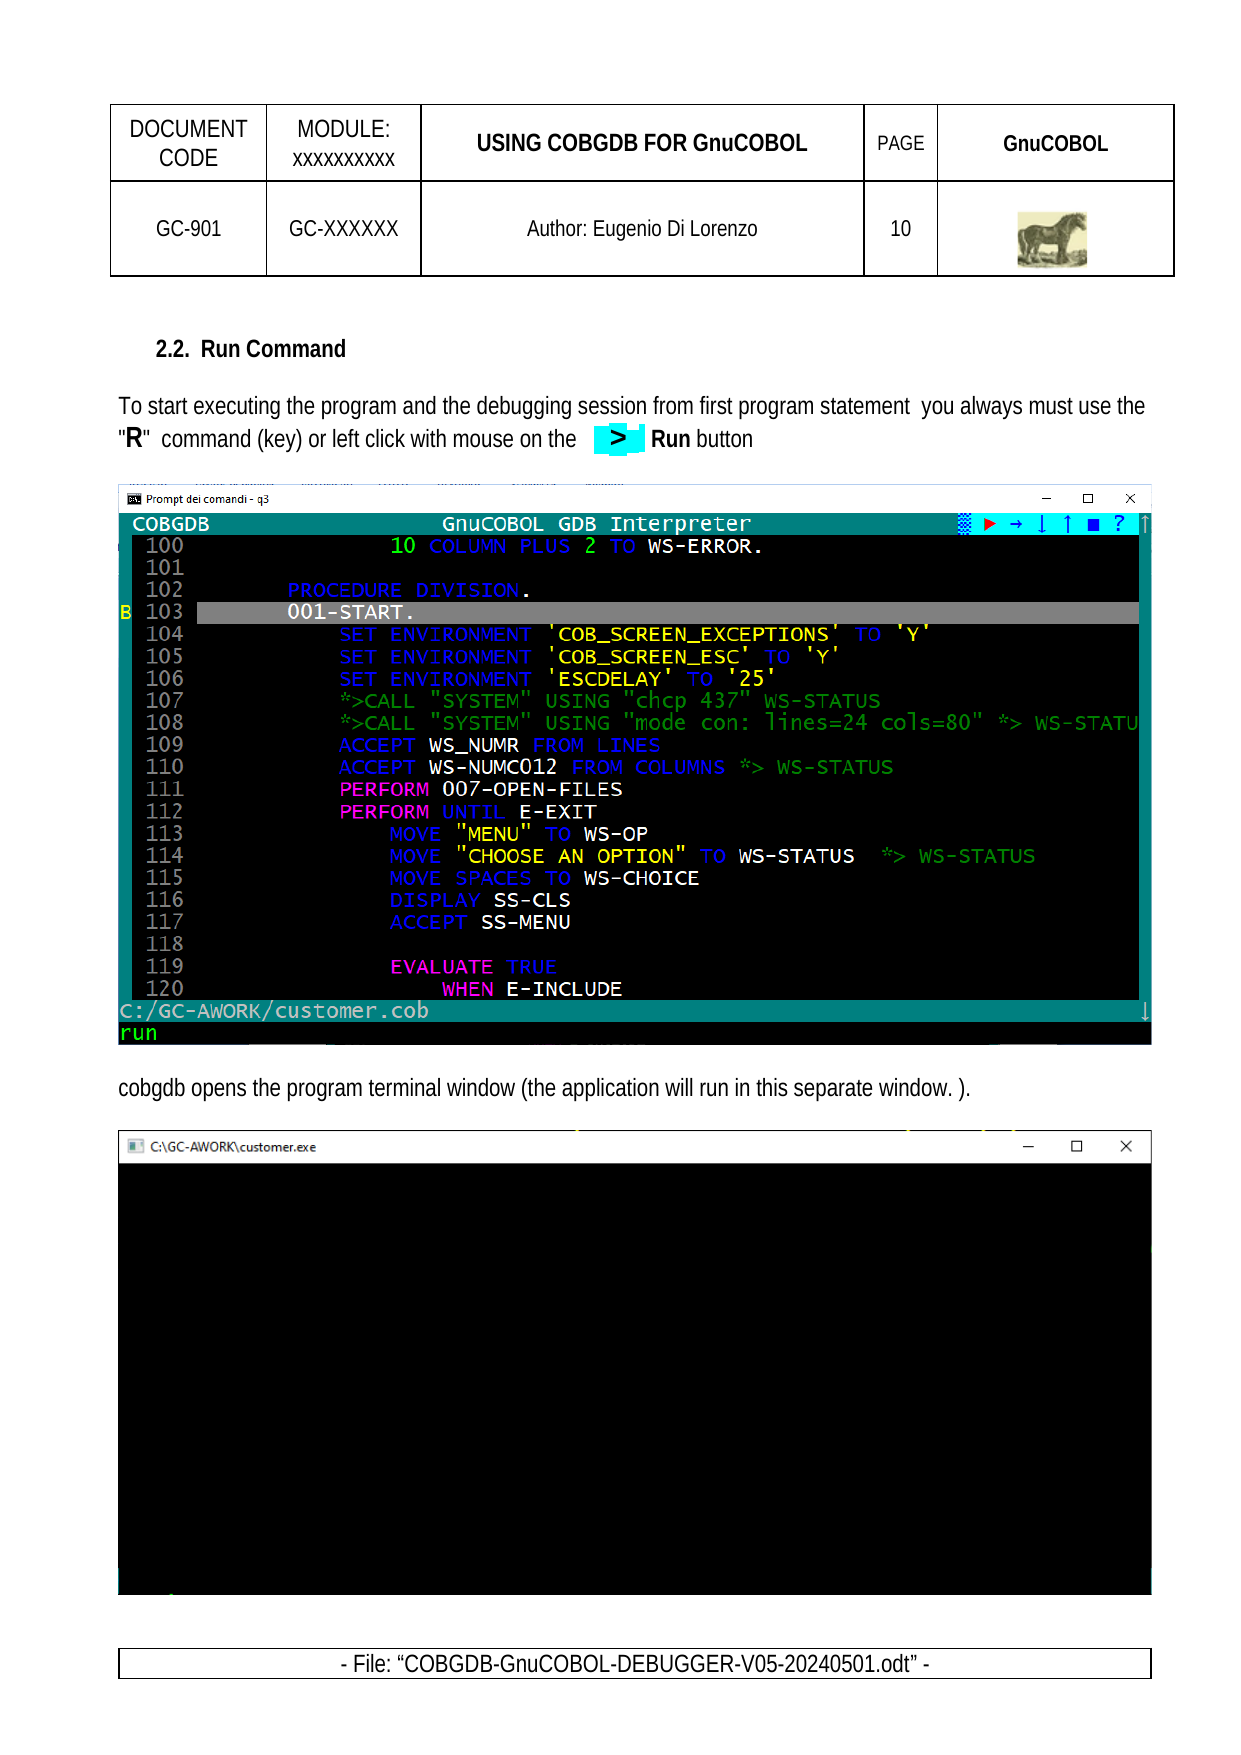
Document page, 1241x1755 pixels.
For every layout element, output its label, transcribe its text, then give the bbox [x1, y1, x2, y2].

subtitle Run Command [156, 334, 1152, 362]
text cobgdb opens the program terminal window (the application will run in this separate window. ). [118, 1073, 1152, 1101]
text To start executing the program and the debugging session from first program statement you always must use the [118, 391, 1152, 420]
text "R" command (key) or left click with mouse on the > Run button [118, 420, 1152, 456]
